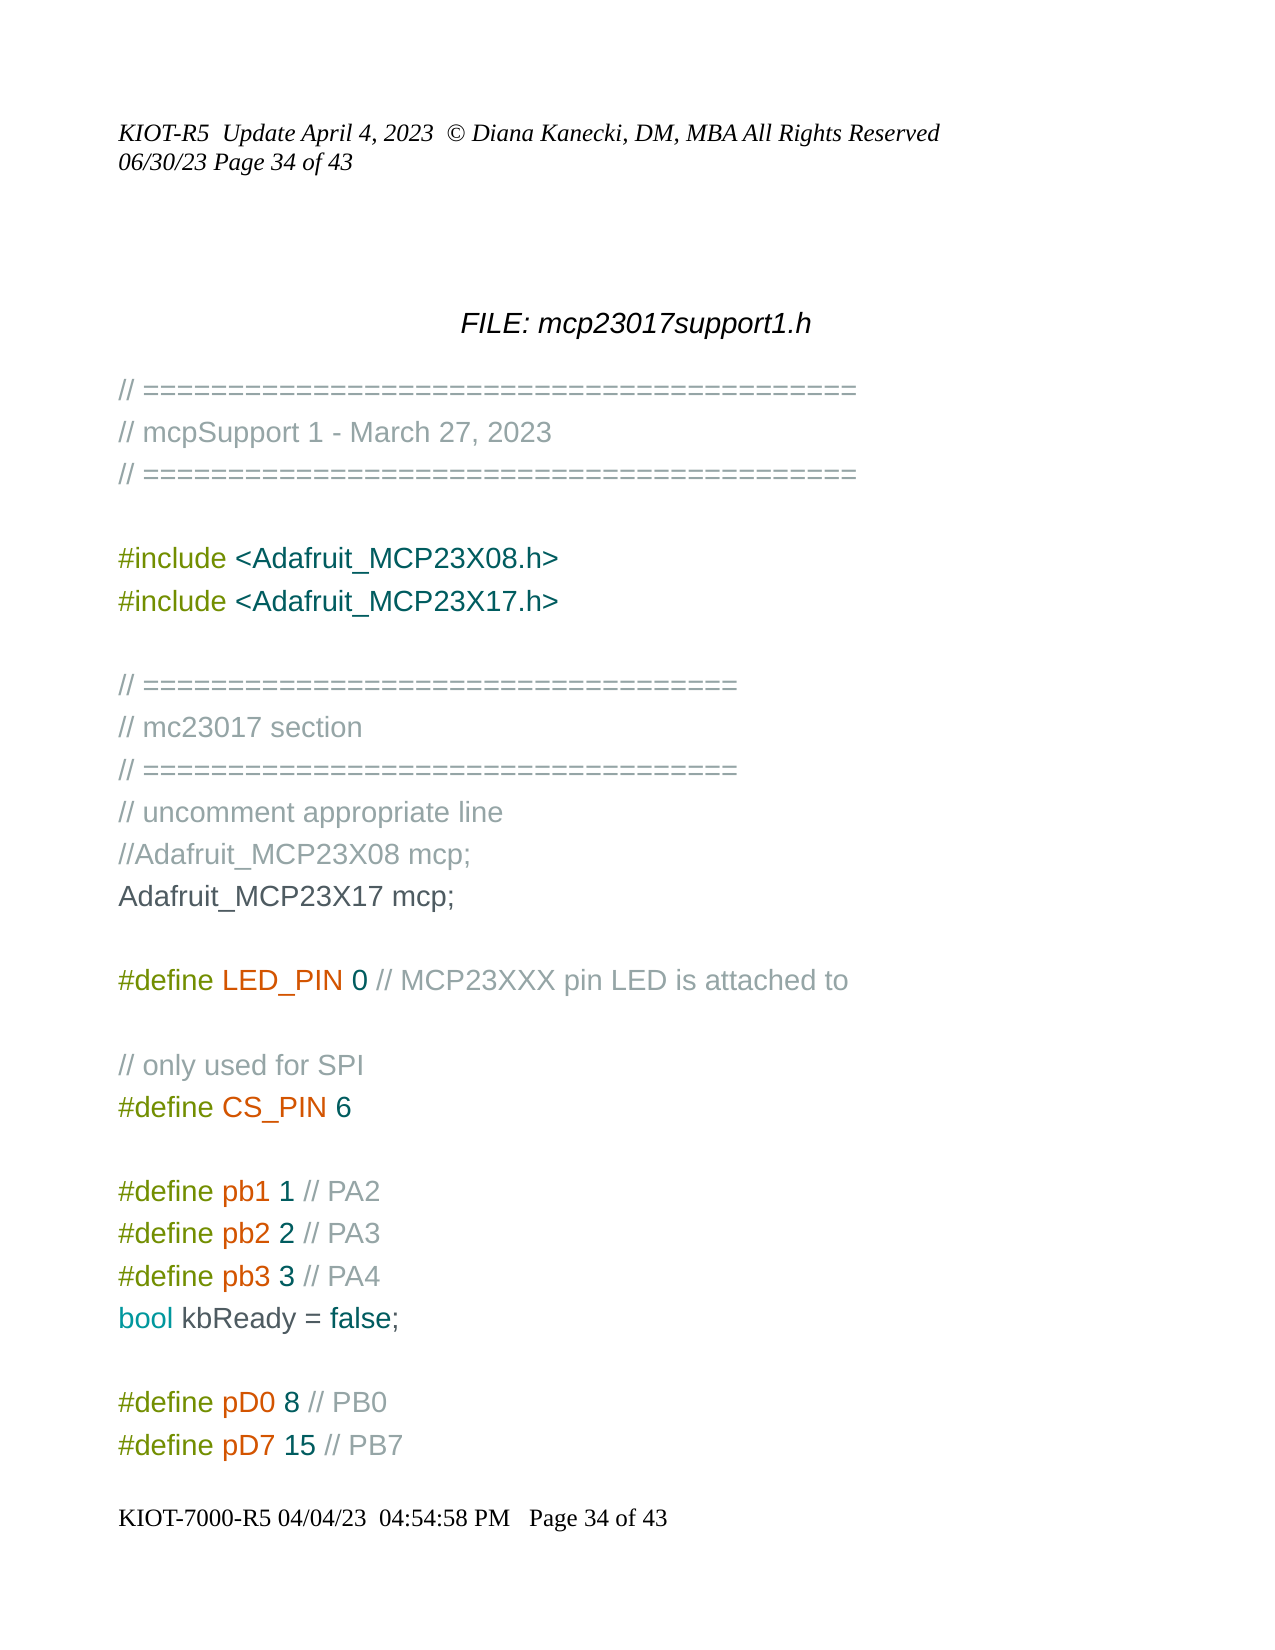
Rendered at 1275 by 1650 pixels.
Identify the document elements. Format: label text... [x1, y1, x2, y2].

text #define pb1 1 // PA2 [118, 1166, 1157, 1208]
text #define pb3 3 // PA4 [118, 1250, 1157, 1292]
text bool kbReady = false; [118, 1292, 1157, 1334]
text Adafruit_MCP23X17 mcp; [118, 870, 1157, 913]
text // mcpSupport 1 - March 27, 2023 [118, 406, 1157, 448]
text // mc23017 section [118, 702, 1157, 744]
text //Adafruit_MCP23X08 mcp; [118, 828, 1157, 870]
text #define pb2 2 // PA3 [118, 1208, 1157, 1250]
text #include <Adafruit_MCP23X08.h> [118, 533, 1157, 575]
text // ========================================== [118, 373, 1157, 406]
text // =================================== [118, 744, 1157, 786]
text // uncomment appropriate line [118, 786, 1157, 828]
text #define pD7 15 // PB7 [118, 1419, 1157, 1461]
text // =================================== [118, 659, 1157, 702]
text FILE: mcp23017support1.h [118, 306, 1157, 339]
text // ========================================== [118, 448, 1157, 491]
text // only used for SPI [118, 1039, 1157, 1081]
text #define pD0 8 // PB0 [118, 1377, 1157, 1419]
text #define LED_PIN 0 // MCP23XXX pin LED is attached to [118, 955, 1157, 997]
text #include <Adafruit_MCP23X17.h> [118, 575, 1157, 617]
text #define CS_PIN 6 [118, 1081, 1157, 1123]
